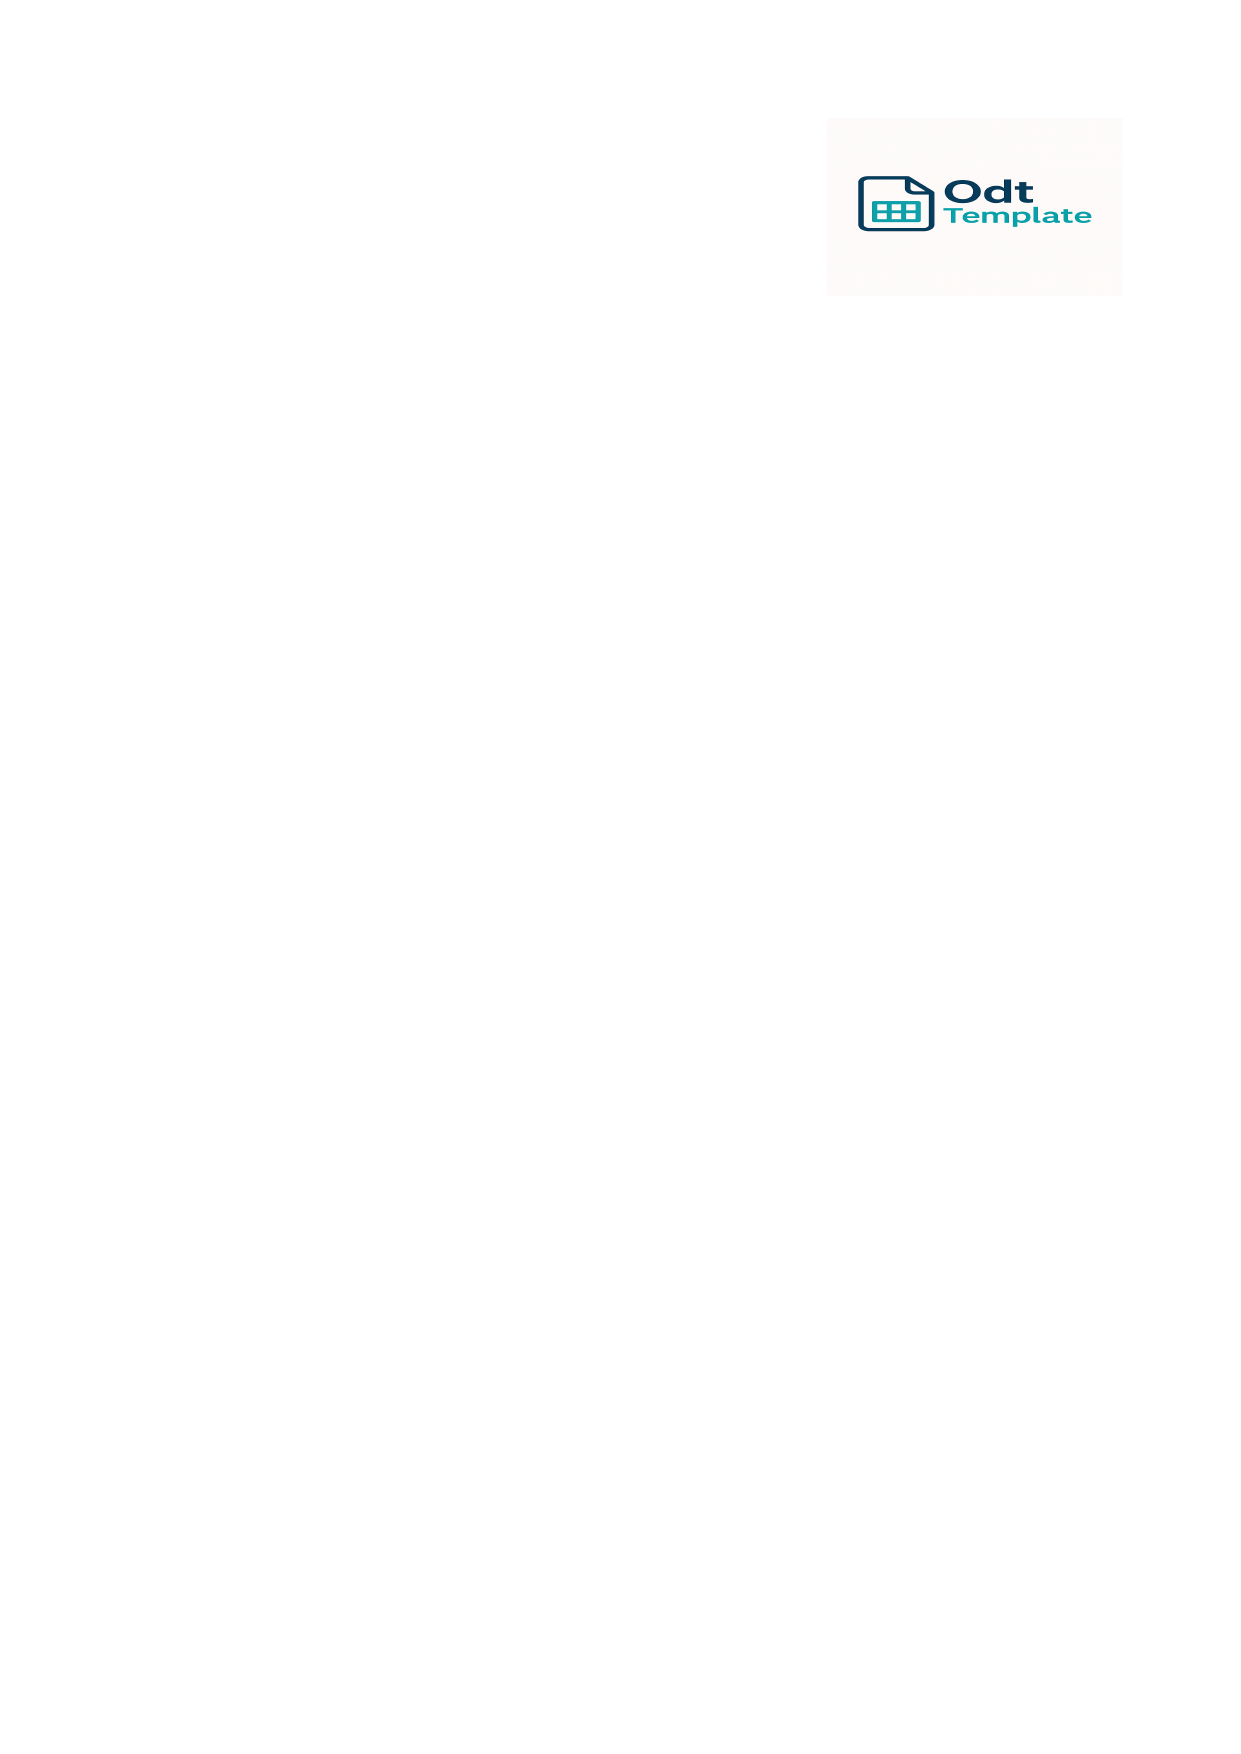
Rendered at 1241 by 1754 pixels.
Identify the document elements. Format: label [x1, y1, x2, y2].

picture [826, 118, 1123, 296]
